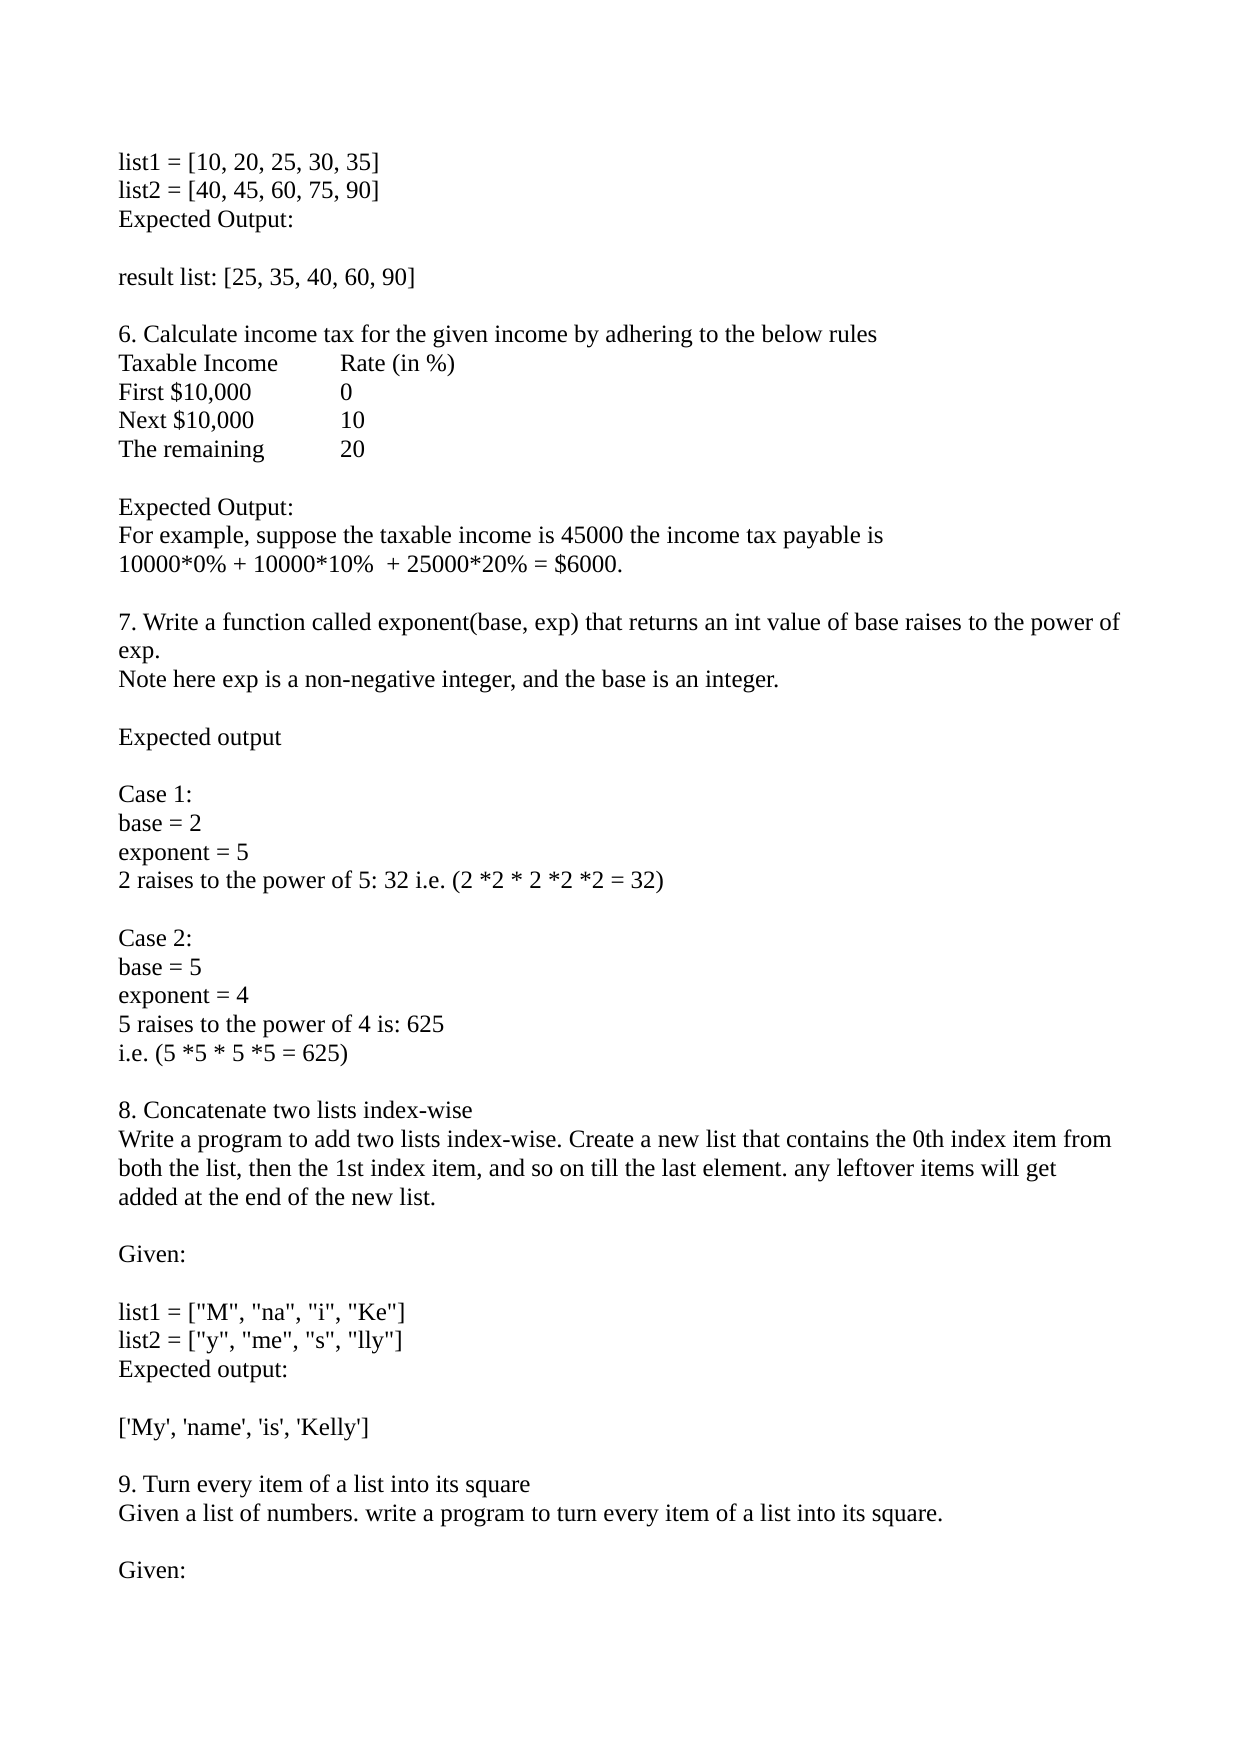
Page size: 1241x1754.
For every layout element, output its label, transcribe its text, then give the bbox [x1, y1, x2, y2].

text ['My', 'name', 'is', 'Kelly'] [118, 1412, 1122, 1441]
text list2 = ["y", "me", "s", "lly"] [118, 1326, 1122, 1354]
text base = 2 [118, 808, 1122, 837]
text For example, suppose the taxable income is 45000 the income tax payable is [118, 521, 1122, 549]
text Case 2: [118, 923, 1122, 952]
text 5 raises to the power of 4 is: 625 [118, 1009, 1122, 1038]
text Given: [118, 1556, 1122, 1584]
text First $10,000 0 [118, 377, 1122, 406]
text Case 1: [118, 779, 1122, 808]
text Write a program to add two lists index-wise. Create a new list that contains the 0th index item from both the list, then the 1st index item, and so on till the last element. any leftover items will get added at the end of the new list. [118, 1124, 1122, 1211]
text Next $10,000 10 [118, 406, 1122, 434]
text Expected output [118, 722, 1122, 751]
text 8. Concatenate two lists index-wise [118, 1096, 1122, 1124]
text 7. Write a function called exponent(base, exp) that returns an int value of base raises to the power of exp. [118, 607, 1122, 664]
text Expected Output: [118, 204, 1122, 233]
text Expected output: [118, 1354, 1122, 1383]
text list1 = [10, 20, 25, 30, 35] [118, 147, 1122, 176]
text list1 = ["M", "na", "i", "Ke"] [118, 1297, 1122, 1326]
text Note here exp is a non-negative integer, and the base is an integer. [118, 664, 1122, 693]
text i.e. (5 *5 * 5 *5 = 625) [118, 1038, 1122, 1067]
text exponent = 4 [118, 981, 1122, 1009]
text exponent = 5 [118, 837, 1122, 866]
text list2 = [40, 45, 60, 75, 90] [118, 176, 1122, 204]
text result list: [25, 35, 40, 60, 90] [118, 262, 1122, 291]
text 10000*0% + 10000*10% + 25000*20% = $6000. [118, 549, 1122, 578]
text 2 raises to the power of 5: 32 i.e. (2 *2 * 2 *2 *2 = 32) [118, 866, 1122, 894]
text Given a list of numbers. write a program to turn every item of a list into its square. [118, 1498, 1122, 1527]
text Given: [118, 1239, 1122, 1268]
text Taxable Income Rate (in %) [118, 348, 1122, 377]
text 6. Calculate income tax for the given income by adhering to the below rules [118, 319, 1122, 348]
text The remaining 20 [118, 434, 1122, 463]
text 9. Turn every item of a list into its square [118, 1469, 1122, 1498]
text Expected Output: [118, 492, 1122, 521]
text base = 5 [118, 952, 1122, 981]
